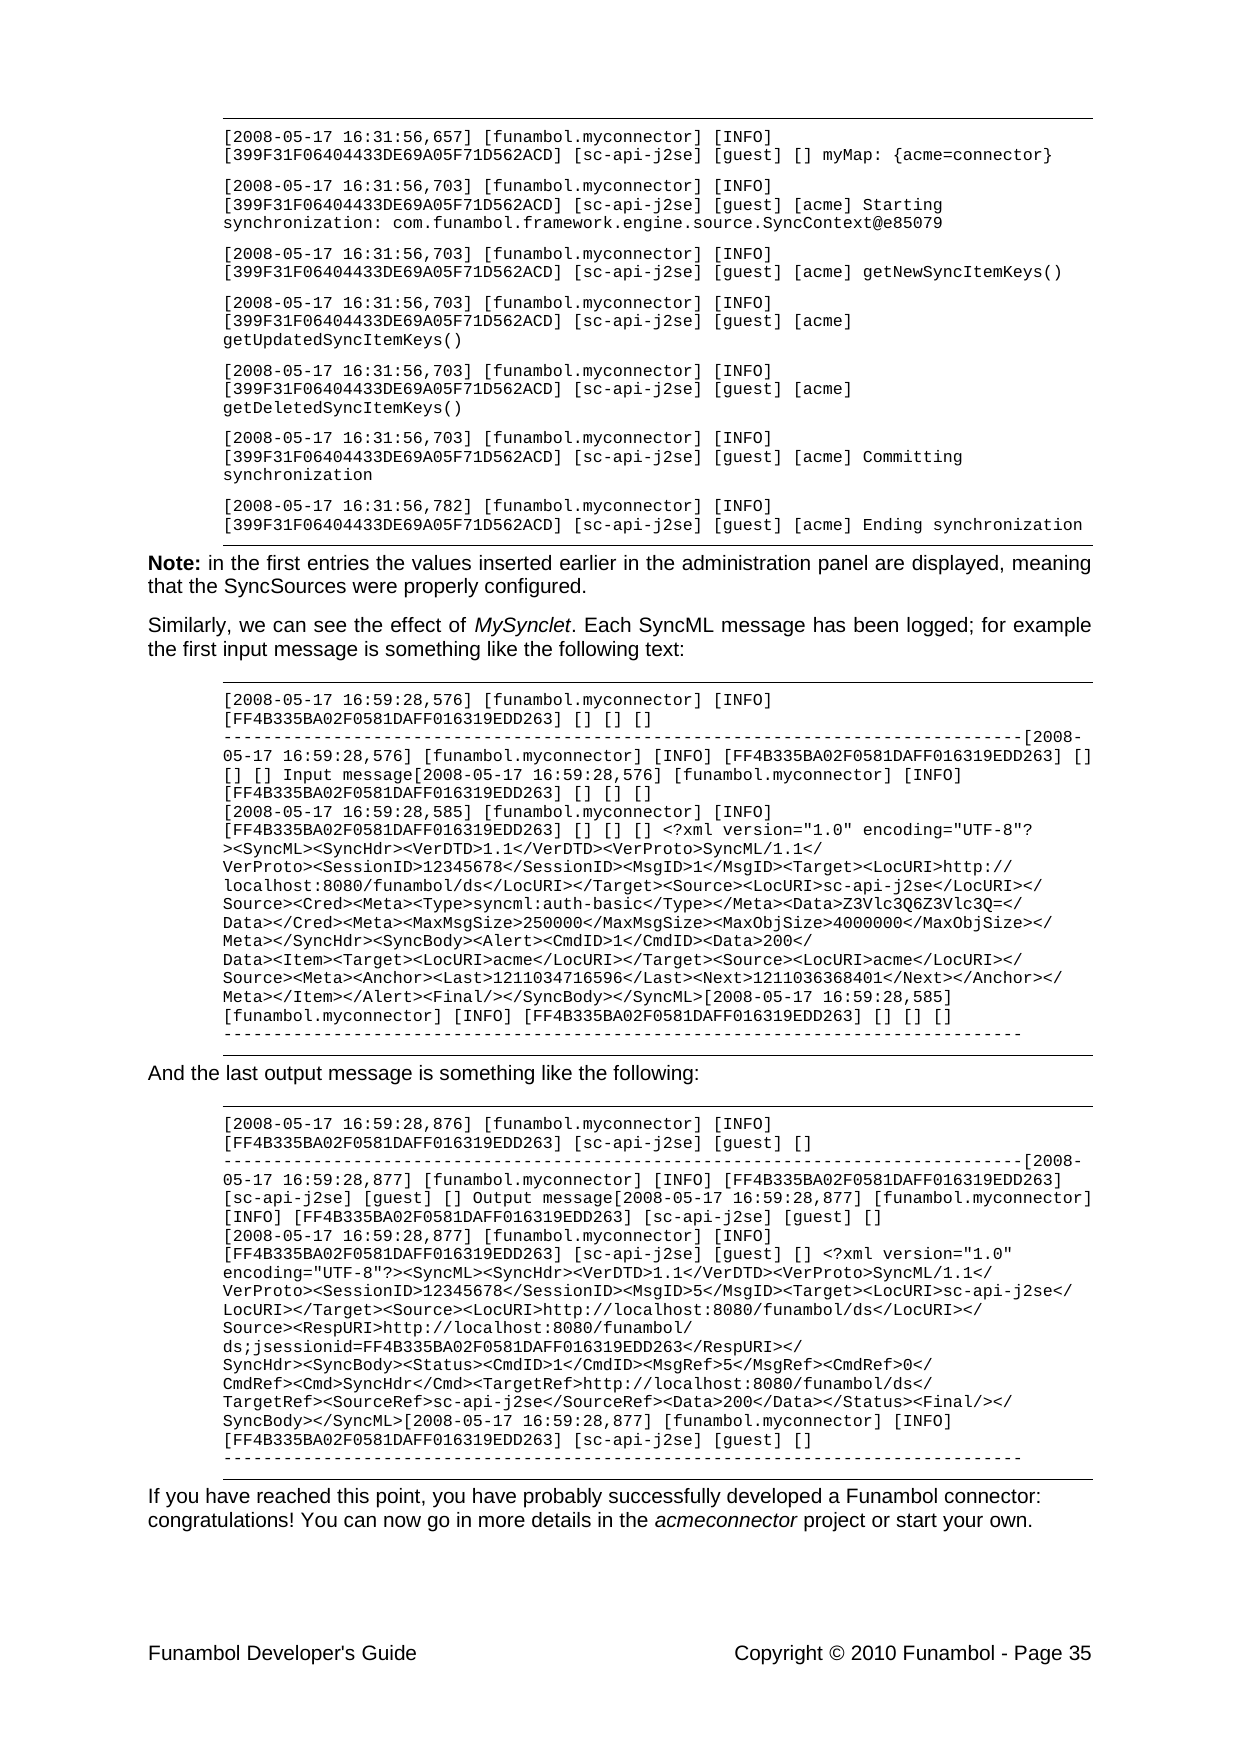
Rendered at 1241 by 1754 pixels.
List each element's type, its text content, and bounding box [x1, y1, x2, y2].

text If you have reached this point, you have probably successfully developed a Funambol connector: congratulations! You can now go in more details in the acmeconnector project or start your own. [148, 1485, 1093, 1532]
text Similarly, we can see the effect of MySynclet. Each SyncML message has been logged; for example the first input message is something like the following text: [148, 613, 1093, 661]
text [2008-05-17 16:59:28,876] [funambol.myconnector] [INFO] [FF4B335BA02F0581DAFF016319EDD263] [sc-api-j2se] [guest] [] --------------------------------------------------------------------------------[2008-05-17 16:59:28,877] [funambol.myconnector] [INFO] [FF4B335BA02F0581DAFF016319EDD263] [sc-api-j2se] [guest] [] Output message[2008-05-17 16:59:28,877] [funambol.myconnector] [INFO] [FF4B335BA02F0581DAFF016319EDD263] [sc-api-j2se] [guest] [] [2008-05-17 16:59:28,877] [funambol.myconnector] [INFO] [FF4B335BA02F0581DAFF016319EDD263] [sc-api-j2se] [guest] [] <?xml version="1.0" encoding="UTF-8"?><SyncML><SyncHdr><VerDTD>1.1</VerDTD><VerProto>SyncML/1.1</VerProto><SessionID>12345678</SessionID><MsgID>5</MsgID><Target><LocURI>sc-api-j2se</LocURI></Target><Source><LocURI>http://localhost:8080/funambol/ds</LocURI></Source><RespURI>http://localhost:8080/funambol/ds;jsessionid=FF4B335BA02F0581DAFF016319EDD263</RespURI></SyncHdr><SyncBody><Status><CmdID>1</CmdID><MsgRef>5</MsgRef><CmdRef>0</CmdRef><Cmd>SyncHdr</Cmd><TargetRef>http://localhost:8080/funambol/ds</TargetRef><SourceRef>sc-api-j2se</SourceRef><Data>200</Data></Status><Final/></SyncBody></SyncML>[2008-05-17 16:59:28,877] [funambol.myconnector] [INFO] [FF4B335BA02F0581DAFF016319EDD263] [sc-api-j2se] [guest] [] -------------------------------------------------------------------------------- [223, 1107, 1093, 1479]
text [2008-05-17 16:31:56,703] [funambol.myconnector] [INFO] [399F31F06404433DE69A05F71D562ACD] [sc-api-j2se] [guest] [acme] Starting synchronization: com.funambol.framework.engine.source.SyncContext@e85079 [223, 167, 1093, 233]
text [2008-05-17 16:31:56,703] [funambol.myconnector] [INFO] [399F31F06404433DE69A05F71D562ACD] [sc-api-j2se] [guest] [acme] getUpdatedSyncItemKeys() [223, 284, 1093, 350]
text [2008-05-17 16:31:56,703] [funambol.myconnector] [INFO] [399F31F06404433DE69A05F71D562ACD] [sc-api-j2se] [guest] [acme] getNewSyncItemKeys() [223, 235, 1093, 283]
text [2008-05-17 16:59:28,576] [funambol.myconnector] [INFO] [FF4B335BA02F0581DAFF016319EDD263] [] [] [] --------------------------------------------------------------------------------[2008-05-17 16:59:28,576] [funambol.myconnector] [INFO] [FF4B335BA02F0581DAFF016319EDD263] [] [] [] Input message[2008-05-17 16:59:28,576] [funambol.myconnector] [INFO] [FF4B335BA02F0581DAFF016319EDD263] [] [] [] [2008-05-17 16:59:28,585] [funambol.myconnector] [INFO] [FF4B335BA02F0581DAFF016319EDD263] [] [] [] <?xml version="1.0" encoding="UTF-8"?><SyncML><SyncHdr><VerDTD>1.1</VerDTD><VerProto>SyncML/1.1</VerProto><SessionID>12345678</SessionID><MsgID>1</MsgID><Target><LocURI>http://localhost:8080/funambol/ds</LocURI></Target><Source><LocURI>sc-api-j2se</LocURI></Source><Cred><Meta><Type>syncml:auth-basic</Type></Meta><Data>Z3Vlc3Q6Z3Vlc3Q=</Data></Cred><Meta><MaxMsgSize>250000</MaxMsgSize><MaxObjSize>4000000</MaxObjSize></Meta></SyncHdr><SyncBody><Alert><CmdID>1</CmdID><Data>200</Data><Item><Target><LocURI>acme</LocURI></Target><Source><LocURI>acme</LocURI></Source><Meta><Anchor><Last>1211034716596</Last><Next>1211036368401</Next></Anchor></Meta></Item></Alert><Final/></SyncBody></SyncML>[2008-05-17 16:59:28,585] [funambol.myconnector] [INFO] [FF4B335BA02F0581DAFF016319EDD263] [] [] [] -------------------------------------------------------------------------------- [223, 683, 1093, 1055]
text [2008-05-17 16:31:56,703] [funambol.myconnector] [INFO] [399F31F06404433DE69A05F71D562ACD] [sc-api-j2se] [guest] [acme] Committing synchronization [223, 419, 1093, 486]
text And the last output message is something like the following: [148, 1061, 1093, 1084]
text Note: in the first entries the values inserted earlier in the administration panel are displayed, meaning that the SyncSources were properly configured. [148, 551, 1093, 598]
text [2008-05-17 16:31:56,657] [funambol.myconnector] [INFO] [399F31F06404433DE69A05F71D562ACD] [sc-api-j2se] [guest] [] myMap: {acme=connector} [223, 119, 1093, 166]
text [2008-05-17 16:31:56,782] [funambol.myconnector] [INFO] [399F31F06404433DE69A05F71D562ACD] [sc-api-j2se] [guest] [acme] Ending synchronization [223, 487, 1093, 545]
text [2008-05-17 16:31:56,703] [funambol.myconnector] [INFO] [399F31F06404433DE69A05F71D562ACD] [sc-api-j2se] [guest] [acme] getDeletedSyncItemKeys() [223, 352, 1093, 418]
